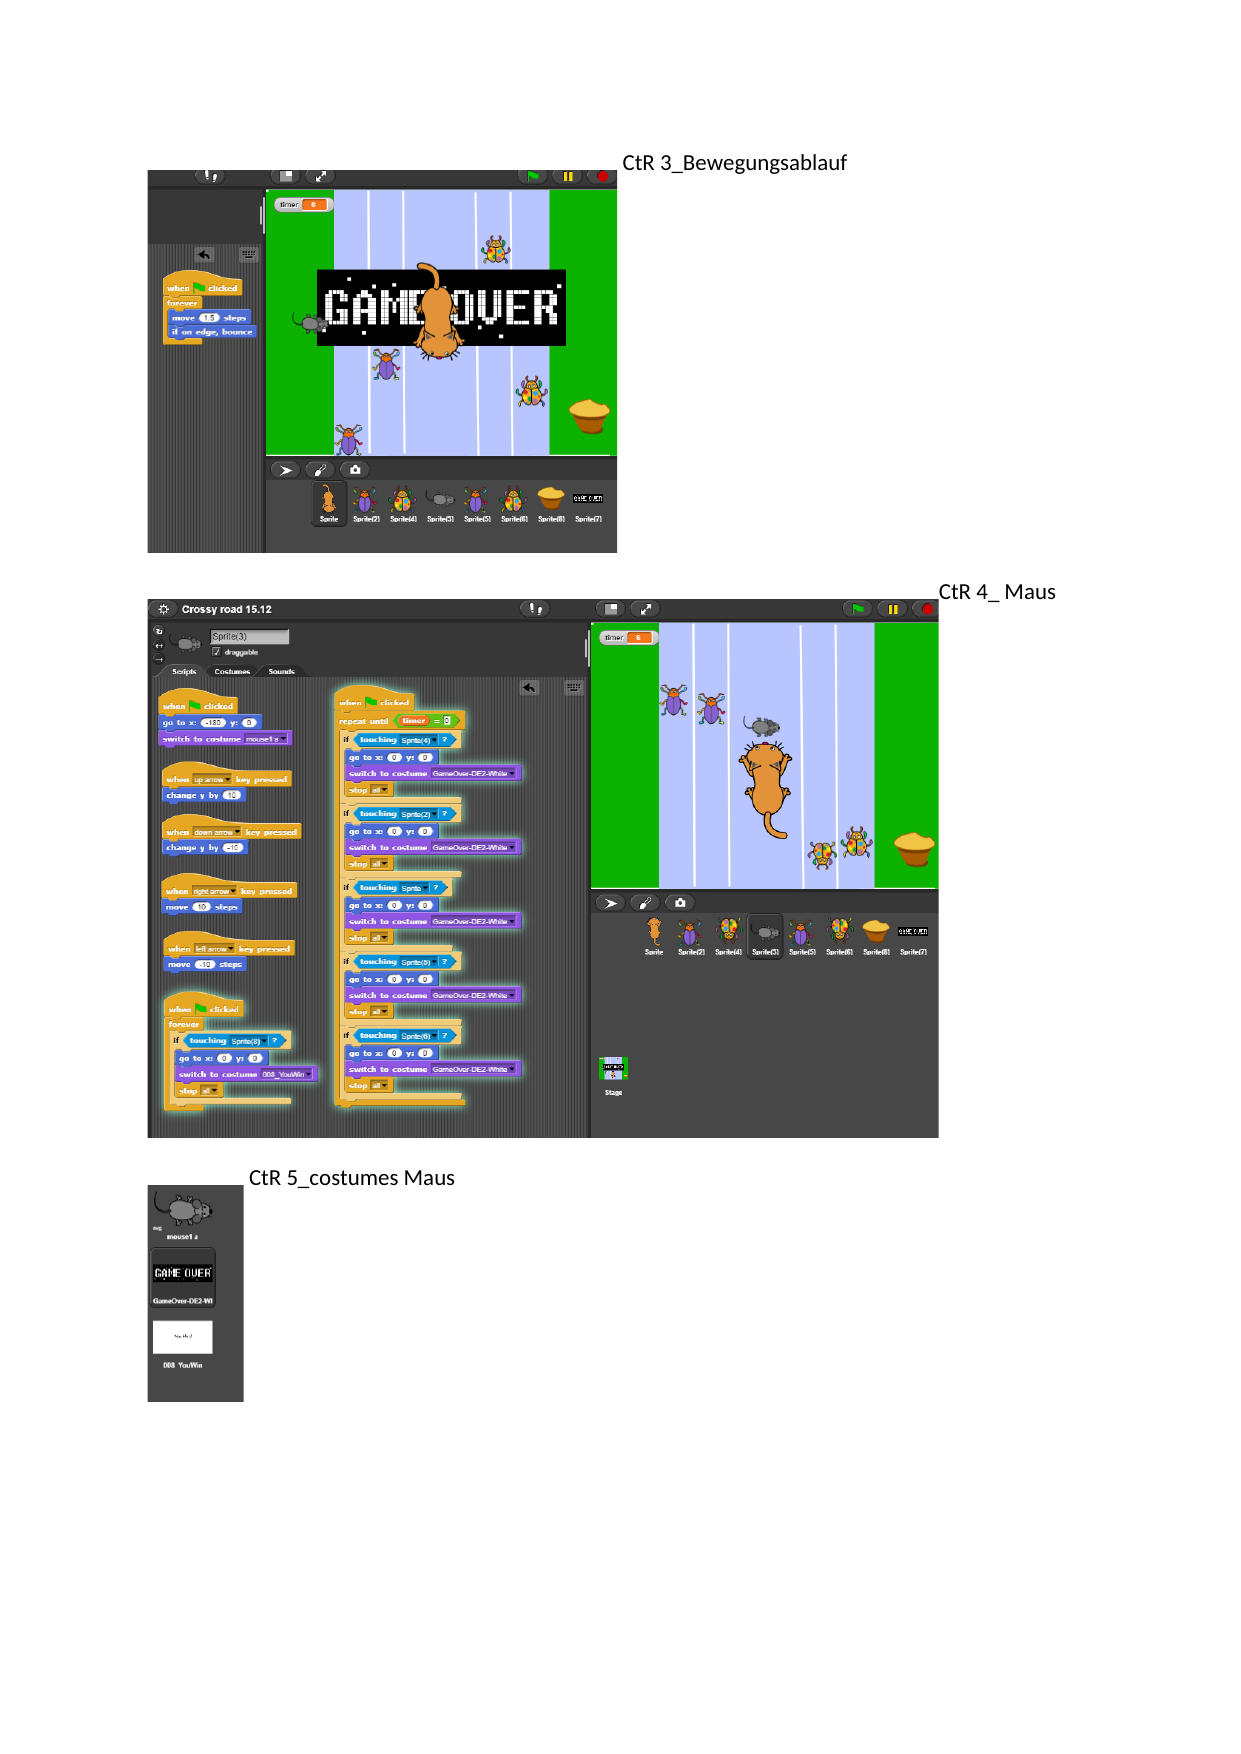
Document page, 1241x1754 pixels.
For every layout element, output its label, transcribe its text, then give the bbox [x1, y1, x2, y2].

text CtR 5_costumes Maus [148, 1163, 1093, 1401]
text CtR 3_Bewegungsablauf [148, 148, 1093, 552]
text CtR 4_ Maus [148, 577, 1093, 1138]
